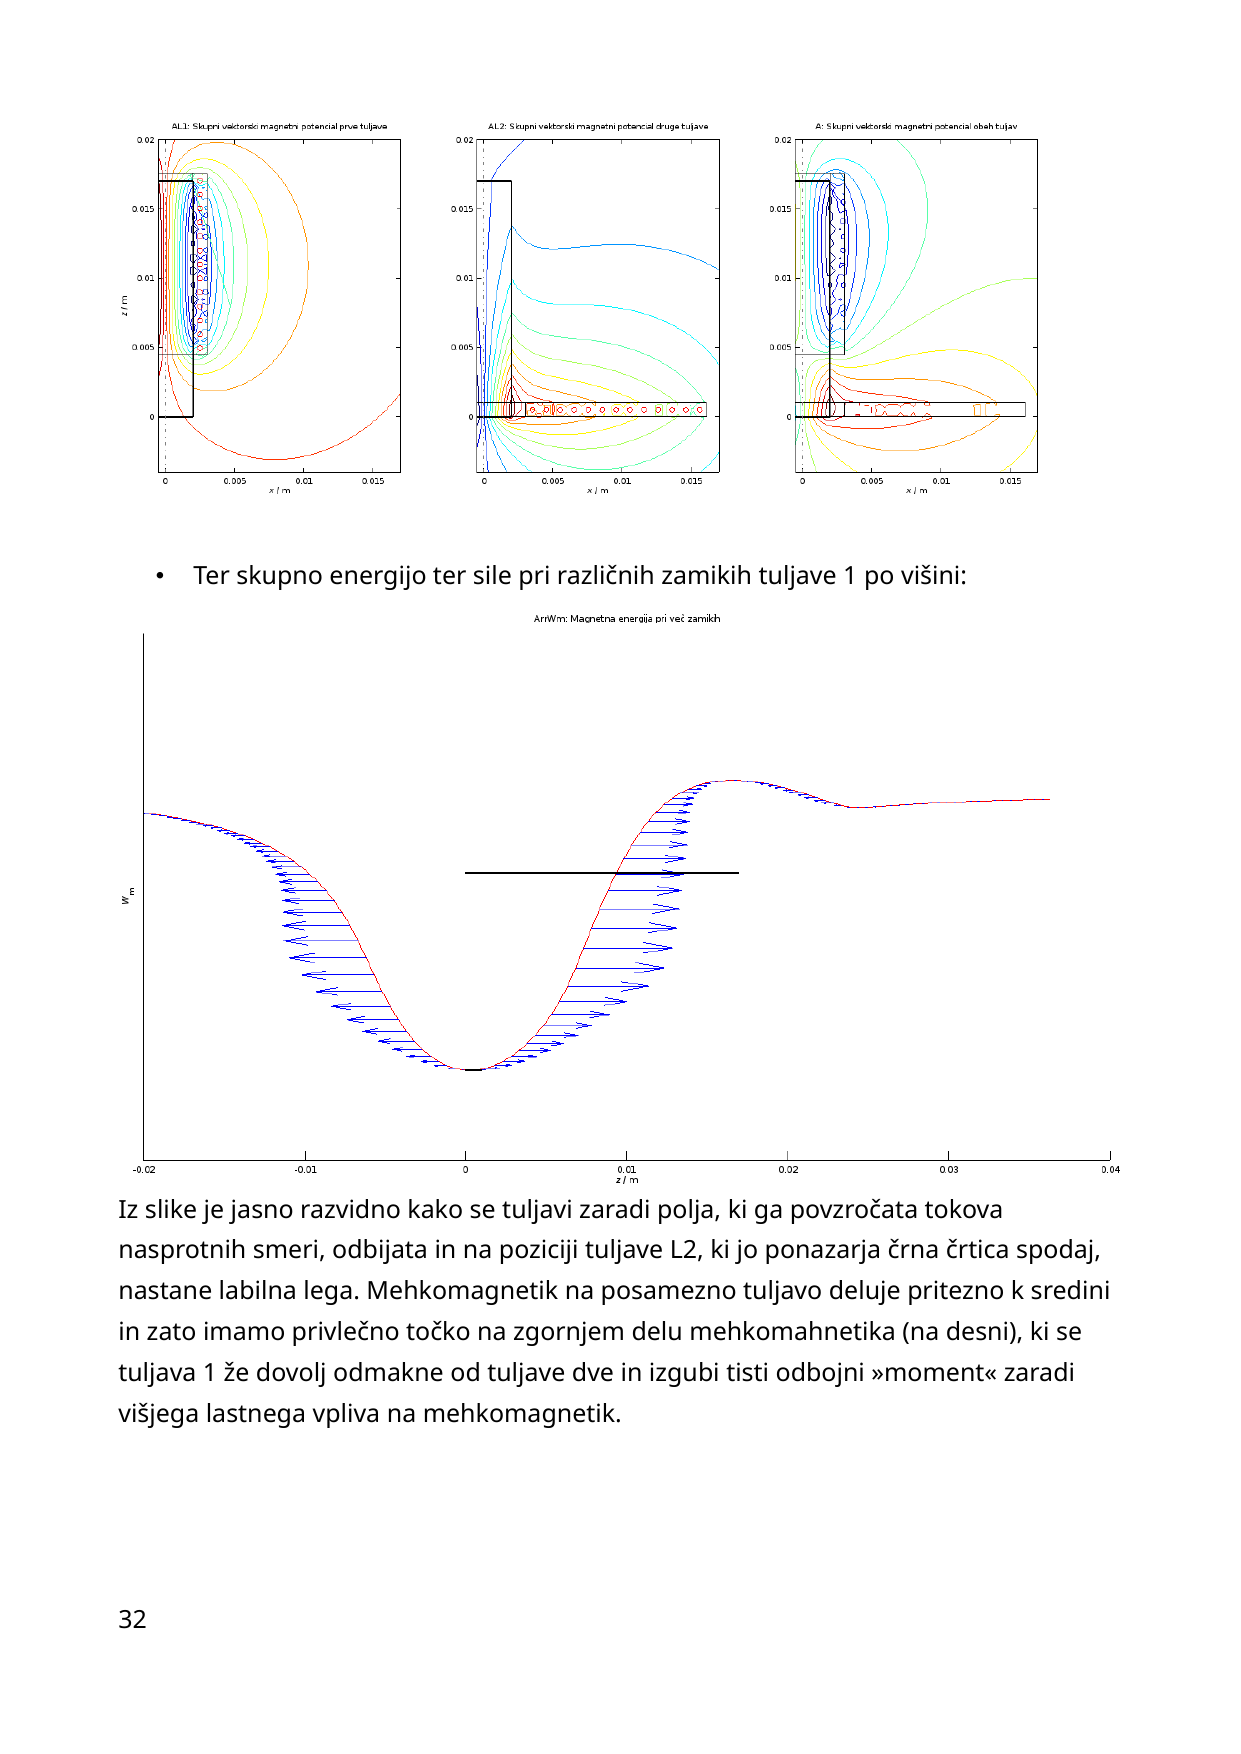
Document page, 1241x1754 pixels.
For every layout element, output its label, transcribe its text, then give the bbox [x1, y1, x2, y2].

list Ter skupno energijo ter sile pri različnih zamikih tuljave 1 po višini: [156, 557, 1122, 591]
picture [118, 612, 1123, 1185]
text Iz slike je jasno razvidno kako se tuljavi zaradi polja, ki ga povzročata tokova nasprotnih smeri, odbijata in na poziciji tuljave L2, ki jo ponazarja črna črtica spodaj, nastane labilna lega. Mehkomagnetik na posamezno tuljavo deluje pritezno k sredini in zato imamo privlečno točko na zgornjem delu mehkomahnetika (na desni), ki se tuljava 1 že dovolj odmakne od tuljave dve in izgubi tisti odbojni »moment« zaradi višjega lastnega vpliva na mehkomagnetik. [118, 1185, 1122, 1429]
picture [118, 118, 1045, 496]
